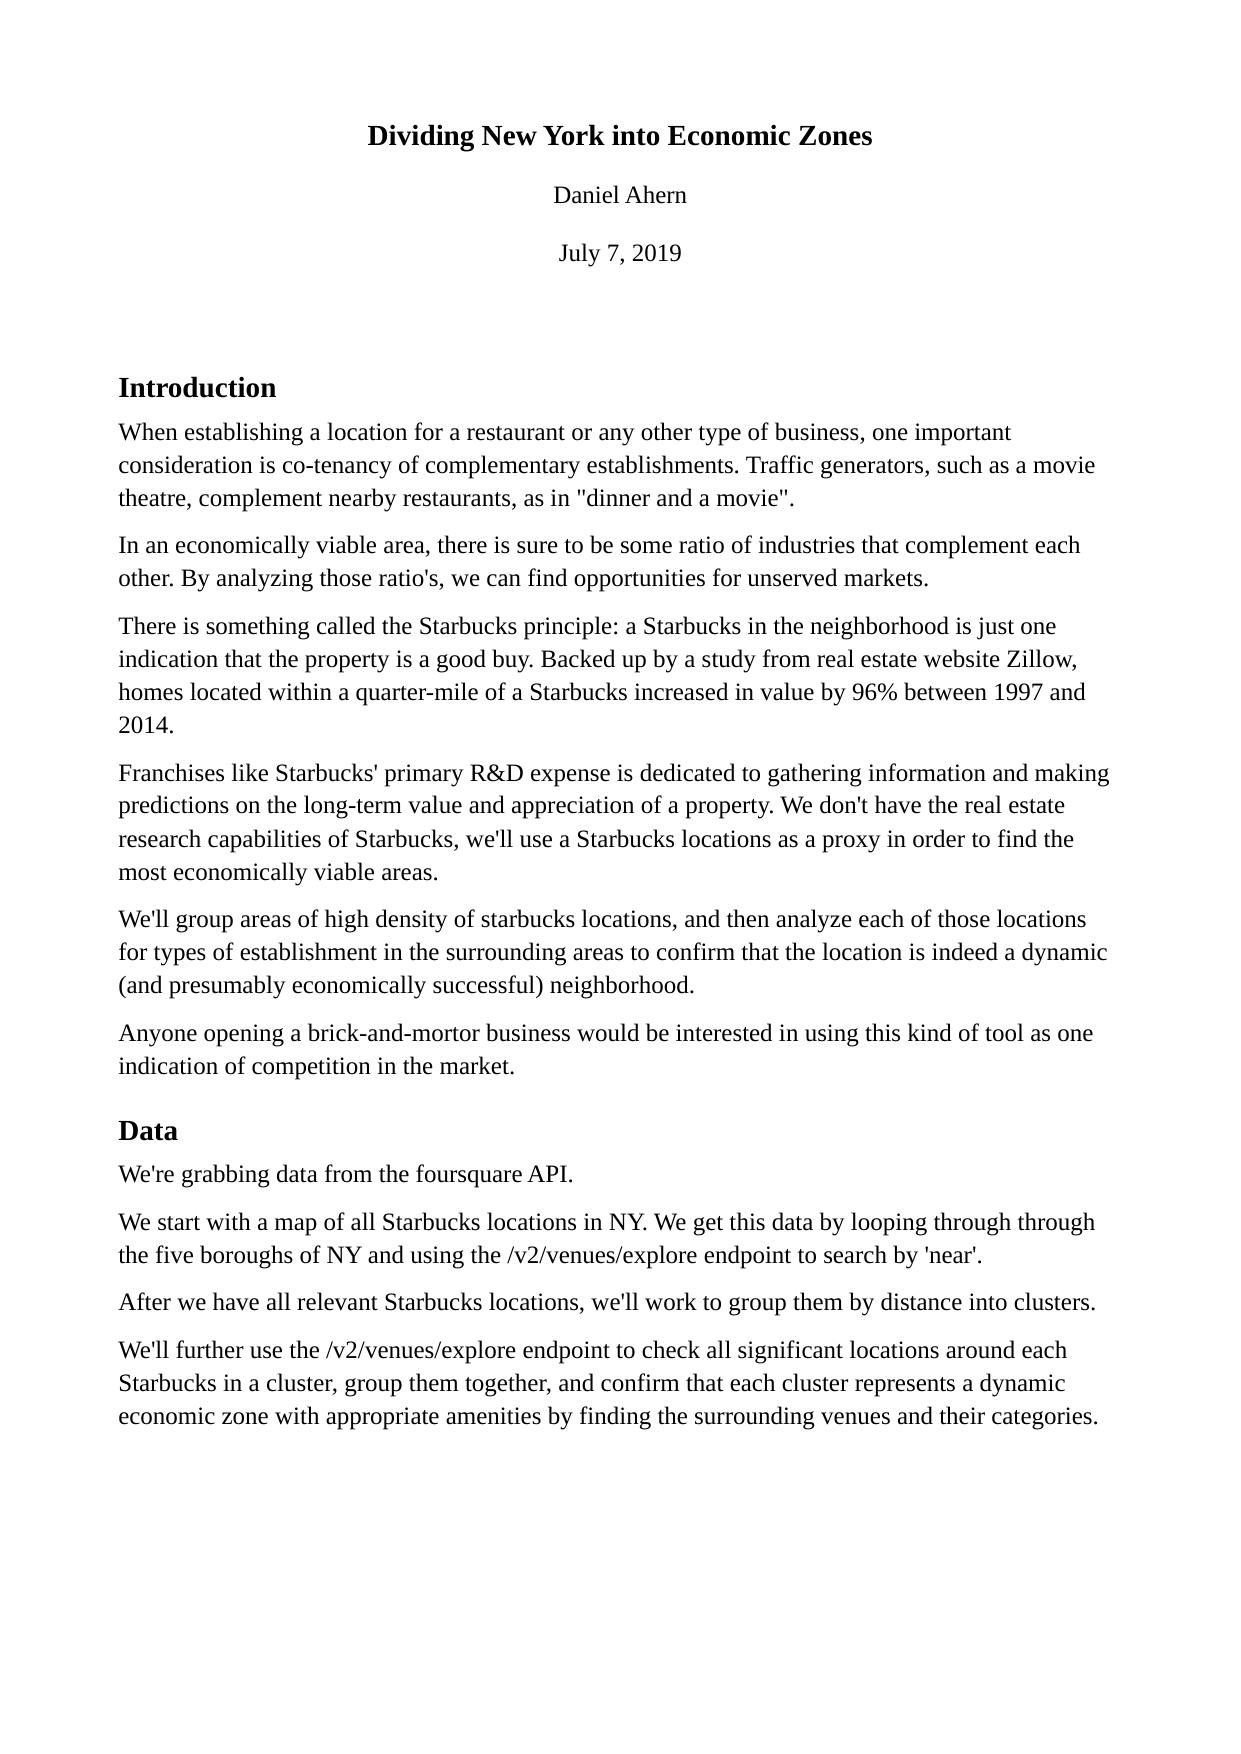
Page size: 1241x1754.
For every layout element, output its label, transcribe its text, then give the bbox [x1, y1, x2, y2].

text We'll further use the /v2/venues/explore endpoint to check all significant locations around each Starbucks in a cluster, group them together, and confirm that each cluster represents a dynamic economic zone with appropriate amenities by finding the surrounding venues and their categories. [118, 1335, 1122, 1430]
text Dividing New York into Economic Zones [118, 118, 1122, 152]
text When establishing a location for a restaurant or any other type of business, one important consideration is co-tenancy of complementary establishments. Traffic generators, such as a movie theatre, complement nearby restaurants, as in "dinner and a movie". [118, 417, 1122, 511]
text After we have all relevant Starbucks locations, we'll work to group them by distance into clusters. [118, 1287, 1122, 1316]
text July 7, 2019 [118, 238, 1122, 267]
subtitle Data [118, 1113, 1122, 1147]
text We're grabbing data from the foursquare API. [118, 1159, 1122, 1188]
text We'll group areas of high density of starbucks locations, and then analyze each of those locations for types of establishment in the surrounding areas to confirm that the location is indeed a dynamic (and presumably economically successful) neighborhood. [118, 904, 1122, 999]
text In an economically viable area, there is sure to be some ratio of industries that complement each other. By analyzing those ratio's, we can find opportunities for unserved markets. [118, 530, 1122, 592]
text Daniel Ahern [118, 180, 1122, 209]
subtitle Introduction [118, 371, 1122, 404]
text Franchises like Starbucks' primary R&D expense is dedicated to gathering information and making predictions on the long-term value and appreciation of a property. We don't have the real estate research capabilities of Starbucks, we'll use a Starbucks locations as a proxy in order to find the most economically viable areas. [118, 758, 1122, 885]
text Anyone opening a brick-and-mortor business would be interested in using this kind of tool as one indication of competition in the market. [118, 1018, 1122, 1080]
text There is something called the Starbucks principle: a Starbucks in the neighborhood is just one indication that the property is a good buy. Backed up by a study from real estate website Zillow, homes located within a quarter-mile of a Starbucks increased in value by 96% between 1997 and 2014. [118, 611, 1122, 739]
text We start with a map of all Starbucks locations in NY. We get this data by looping through through the five boroughs of NY and using the /v2/venues/explore endpoint to search by 'near'. [118, 1207, 1122, 1268]
